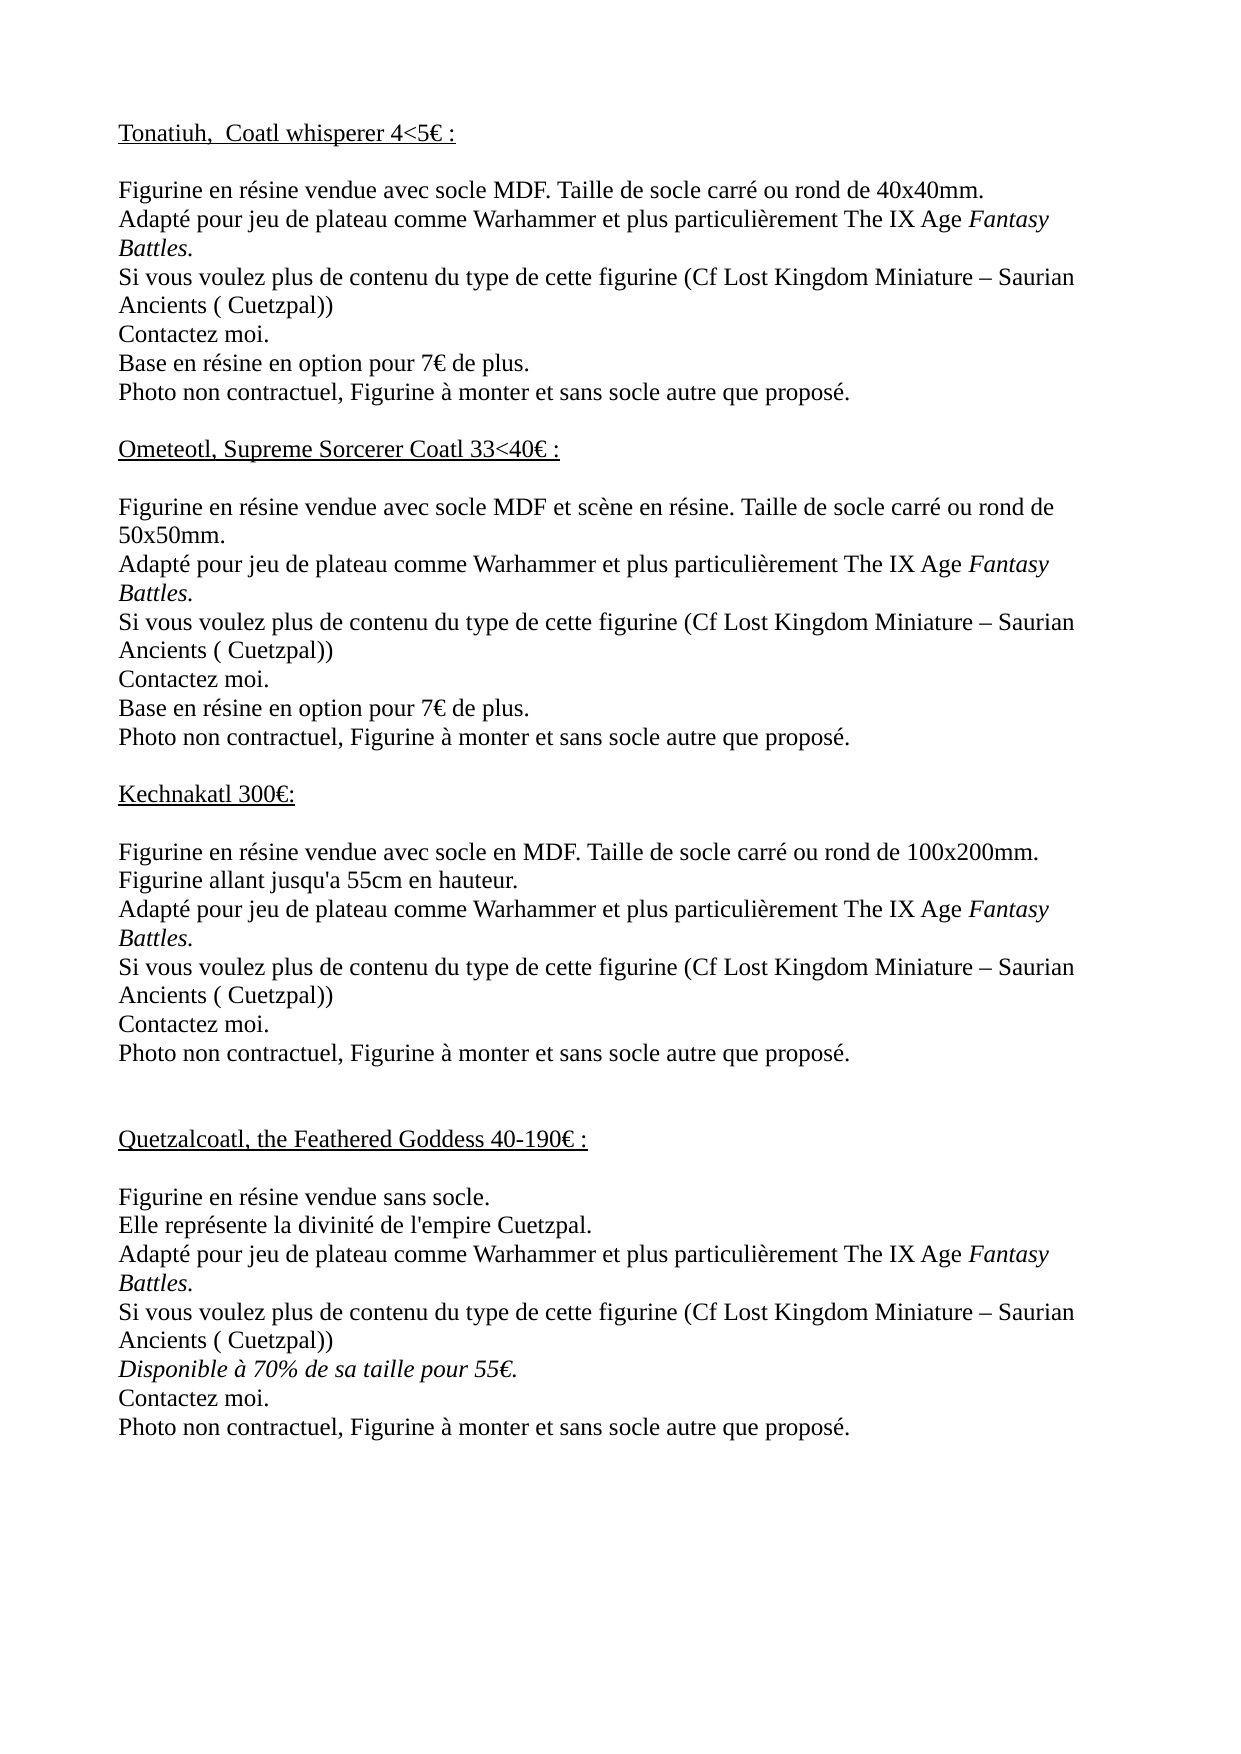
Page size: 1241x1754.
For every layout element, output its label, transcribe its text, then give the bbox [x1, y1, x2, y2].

text Tonatiuh, Coatl whisperer 4<5€ : [118, 118, 1122, 147]
text Ometeotl, Supreme Sorcerer Coatl 33<40€ : [118, 434, 1122, 463]
text Contactez moi. [118, 319, 1122, 348]
text Figurine en résine vendue sans socle. [118, 1182, 1122, 1211]
text Contactez moi. [118, 1383, 1122, 1412]
text Elle représente la divinité de l'empire Cuetzpal. Adapté pour jeu de plateau comme Warhammer et plus particulièrement The IX Age Fantasy Battles. Si vous voulez plus de contenu du type de cette figurine (Cf Lost Kingdom Miniature – Saurian Ancients ( Cuetzpal)) [118, 1211, 1122, 1354]
text Contactez moi. [118, 664, 1122, 693]
text Figurine en résine vendue avec socle MDF et scène en résine. Taille de socle carré ou rond de 50x50mm. Adapté pour jeu de plateau comme Warhammer et plus particulièrement The IX Age Fantasy Battles. Si vous voulez plus de contenu du type de cette figurine (Cf Lost Kingdom Miniature – Saurian Ancients ( Cuetzpal)) [118, 492, 1122, 664]
text Kechnakatl 300€: [118, 779, 1122, 837]
text Figurine allant jusqu'a 55cm en hauteur. Adapté pour jeu de plateau comme Warhammer et plus particulièrement The IX Age Fantasy Battles. Si vous voulez plus de contenu du type de cette figurine (Cf Lost Kingdom Miniature – Saurian Ancients ( Cuetzpal)) [118, 866, 1122, 1009]
text Base en résine en option pour 7€ de plus. [118, 693, 1122, 722]
text Photo non contractuel, Figurine à monter et sans socle autre que proposé. [118, 377, 1122, 406]
text Figurine en résine vendue avec socle en MDF. Taille de socle carré ou rond de 100x200mm. [118, 837, 1122, 866]
text Base en résine en option pour 7€ de plus. [118, 348, 1122, 377]
text Photo non contractuel, Figurine à monter et sans socle autre que proposé. [118, 1412, 1122, 1441]
text Photo non contractuel, Figurine à monter et sans socle autre que proposé. [118, 1038, 1122, 1067]
text Quetzalcoatl, the Feathered Goddess 40-190€ : [118, 1124, 1122, 1153]
text Disponible à 70% de sa taille pour 55€. [118, 1354, 1122, 1383]
text Contactez moi. [118, 1009, 1122, 1038]
text Figurine en résine vendue avec socle MDF. Taille de socle carré ou rond de 40x40mm. Adapté pour jeu de plateau comme Warhammer et plus particulièrement The IX Age Fantasy Battles. Si vous voulez plus de contenu du type de cette figurine (Cf Lost Kingdom Miniature – Saurian Ancients ( Cuetzpal)) [118, 176, 1122, 319]
text Photo non contractuel, Figurine à monter et sans socle autre que proposé. [118, 722, 1122, 751]
